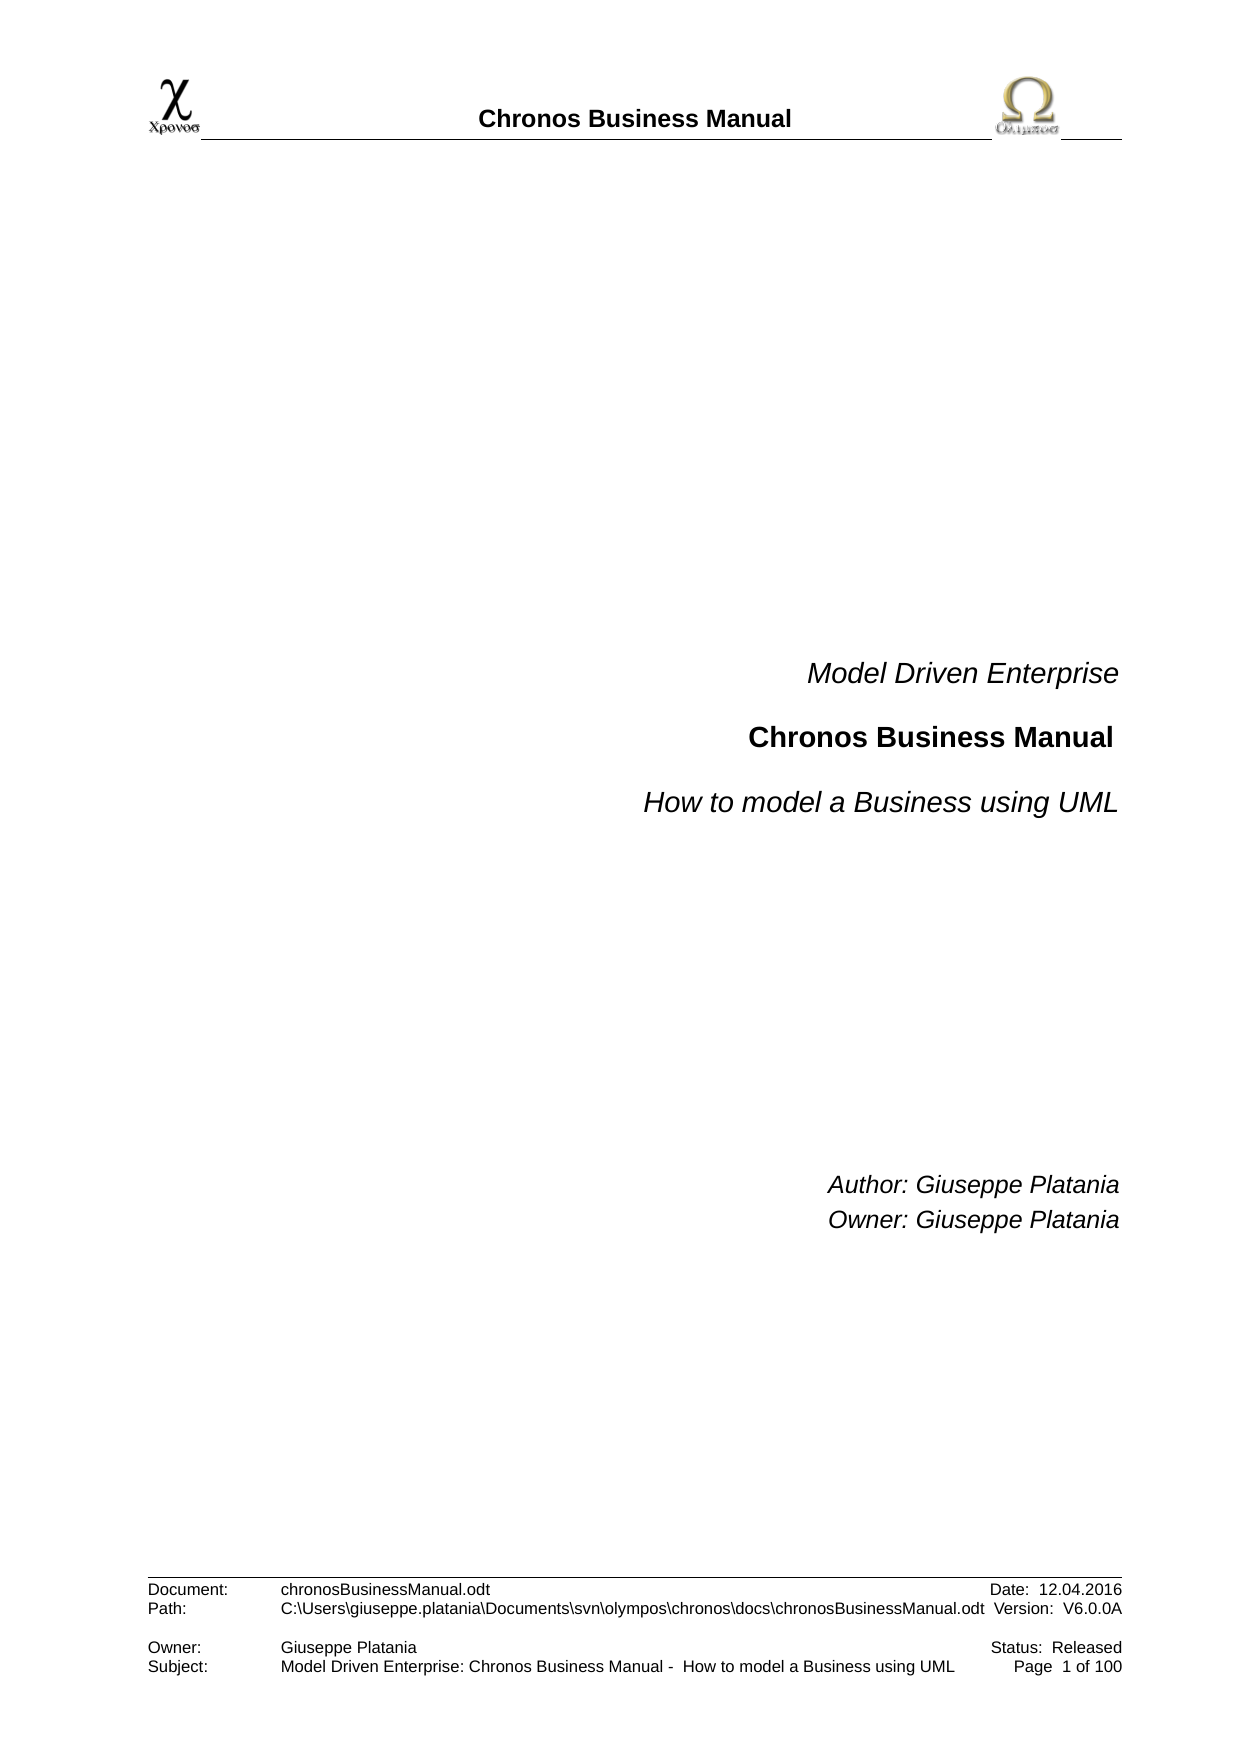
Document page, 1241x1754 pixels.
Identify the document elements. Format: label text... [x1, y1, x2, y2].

title Model Driven Enterprise [148, 656, 1122, 689]
subtitle Author: Giuseppe Platania [148, 1170, 1122, 1199]
picture [147, 75, 201, 135]
subtitle Owner: Giuseppe Platania [148, 1205, 1122, 1234]
picture [992, 75, 1061, 135]
title Chronos Business Manual [148, 721, 1122, 754]
title How to model a Business using UML [148, 785, 1122, 819]
